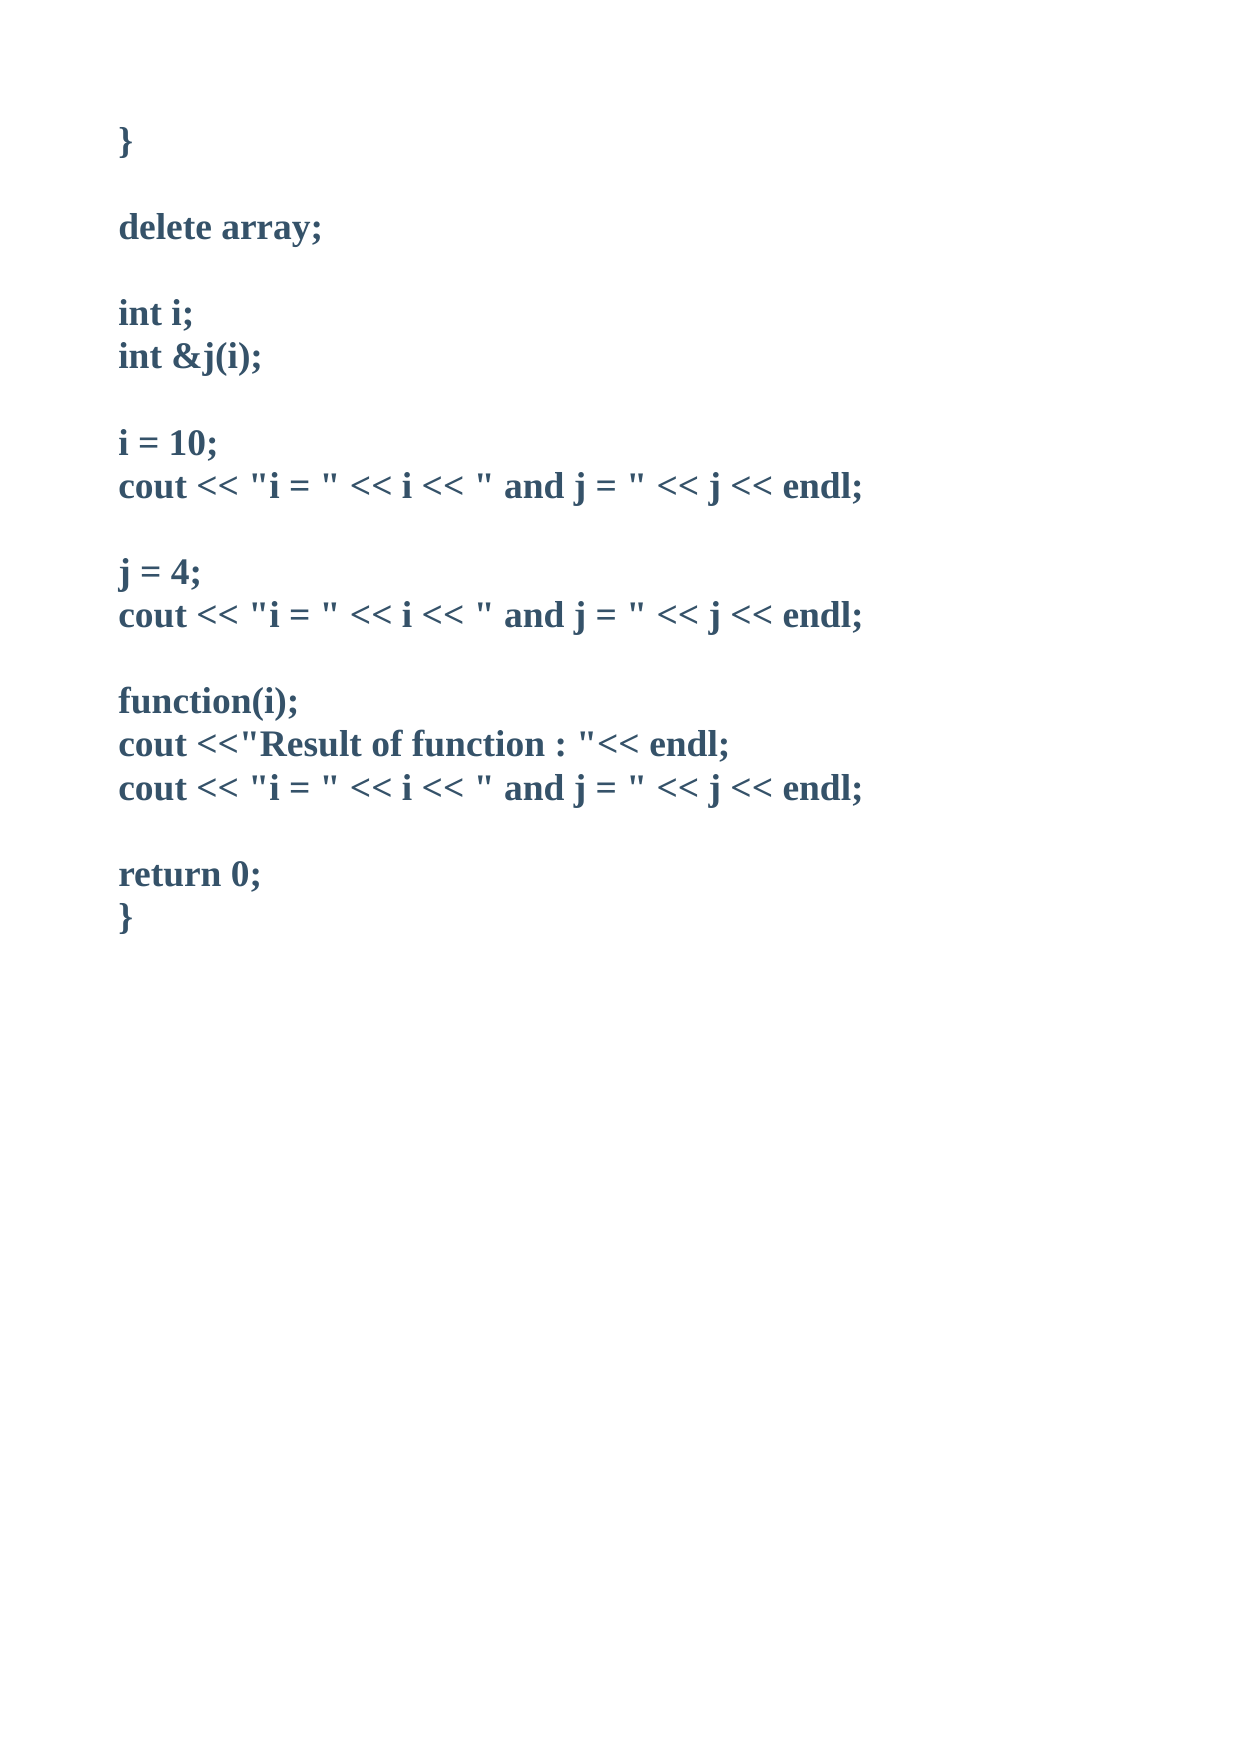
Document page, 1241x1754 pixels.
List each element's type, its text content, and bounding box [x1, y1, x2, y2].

text int &j(i); [118, 334, 1122, 377]
text cout <<"Result of function : "<< endl; [118, 722, 1122, 765]
text int i; [118, 291, 1122, 334]
text delete array; [118, 204, 1122, 247]
text return 0; [118, 851, 1122, 894]
text j = 4; [118, 549, 1122, 592]
text cout << "i = " << i << " and j = " << j << endl; [118, 765, 1122, 808]
text } [118, 118, 1122, 161]
text i = 10; [118, 420, 1122, 463]
text cout << "i = " << i << " and j = " << j << endl; [118, 592, 1122, 636]
text cout << "i = " << i << " and j = " << j << endl; [118, 463, 1122, 506]
text } [118, 894, 1122, 937]
text function(i); [118, 679, 1122, 722]
